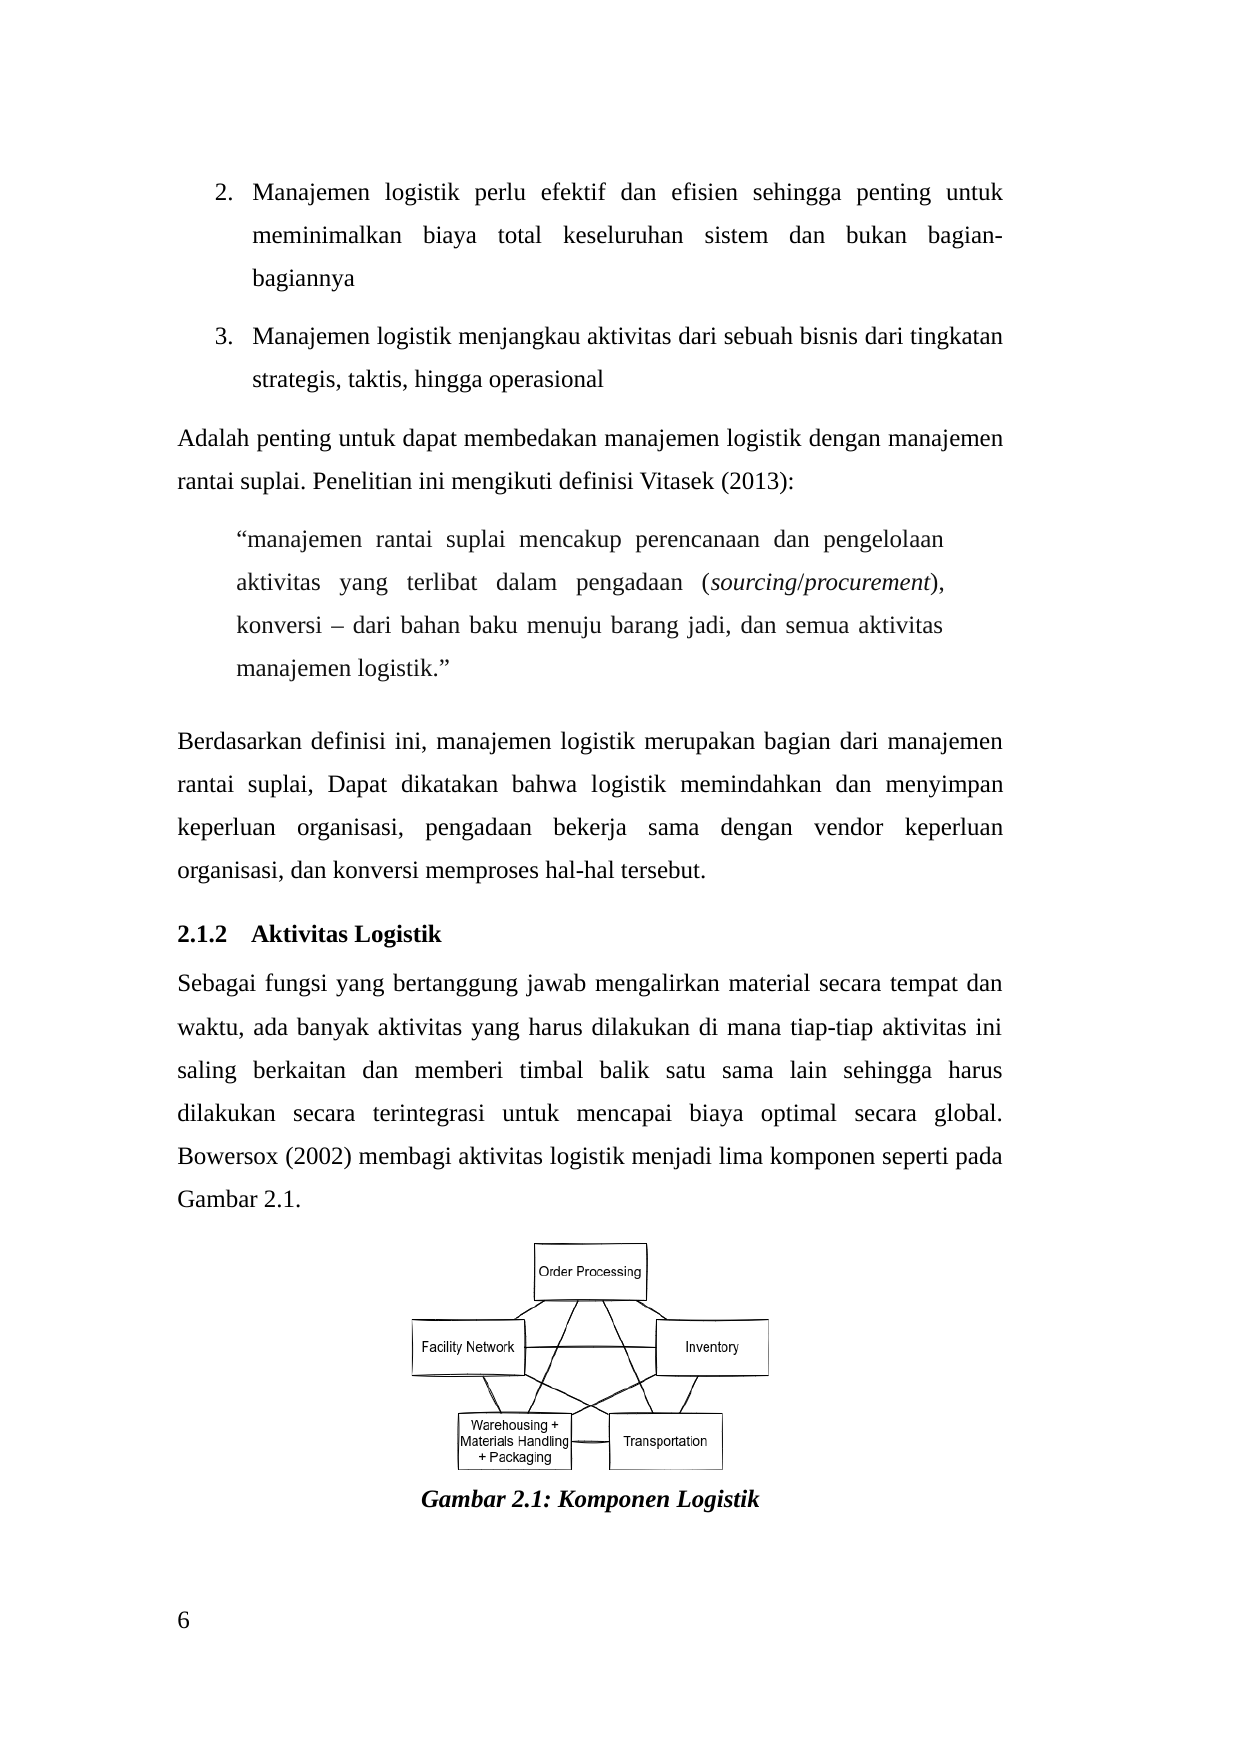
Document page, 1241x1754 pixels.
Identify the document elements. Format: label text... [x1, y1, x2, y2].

text Gambar 2.1: Komponen Logistik [412, 1470, 769, 1513]
text “manajemen rantai suplai mencakup perencanaan dan pengelolaan aktivitas yang terlibat dalam pengadaan (sourcing/procurement), konversi – dari bahan baku menuju barang jadi, dan semua aktivitas manajemen logistik.” [236, 524, 944, 682]
text Adalah penting untuk dapat membedakan manajemen logistik dengan manajemen rantai suplai. Penelitian ini mengikuti definisi Vitasek (2013): [177, 423, 1003, 494]
subtitle Aktivitas Logistik [177, 919, 1003, 948]
text Berdasarkan definisi ini, manajemen logistik merupakan bagian dari manajemen rantai suplai, Dapat dikatakan bahwa logistik memindahkan dan menyimpan keperluan organisasi, pengadaan bekerja sama dengan vendor keperluan organisasi, dan konversi memproses hal-hal tersebut. [177, 726, 1003, 884]
text Sebagai fungsi yang bertanggung jawab mengalirkan material secara tempat dan waktu, ada banyak aktivitas yang harus dilakukan di mana tiap-tiap aktivitas ini saling berkaitan dan memberi timbal balik satu sama lain sehingga harus dilakukan secara terintegrasi untuk mencapai biaya optimal secara global. Bowersox (2002) membagi aktivitas logistik menjadi lima komponen seperti pada Gambar 2.1. [177, 968, 1003, 1213]
picture [411, 1243, 769, 1470]
list Manajemen logistik perlu efektif dan efisien sehingga penting untuk meminimalkan biaya total keseluruhan sistem dan bukan bagian-bagiannya [214, 177, 1003, 292]
list Manajemen logistik menjangkau aktivitas dari sebuah bisnis dari tingkatan strategis, taktis, hingga operasional [214, 321, 1003, 393]
